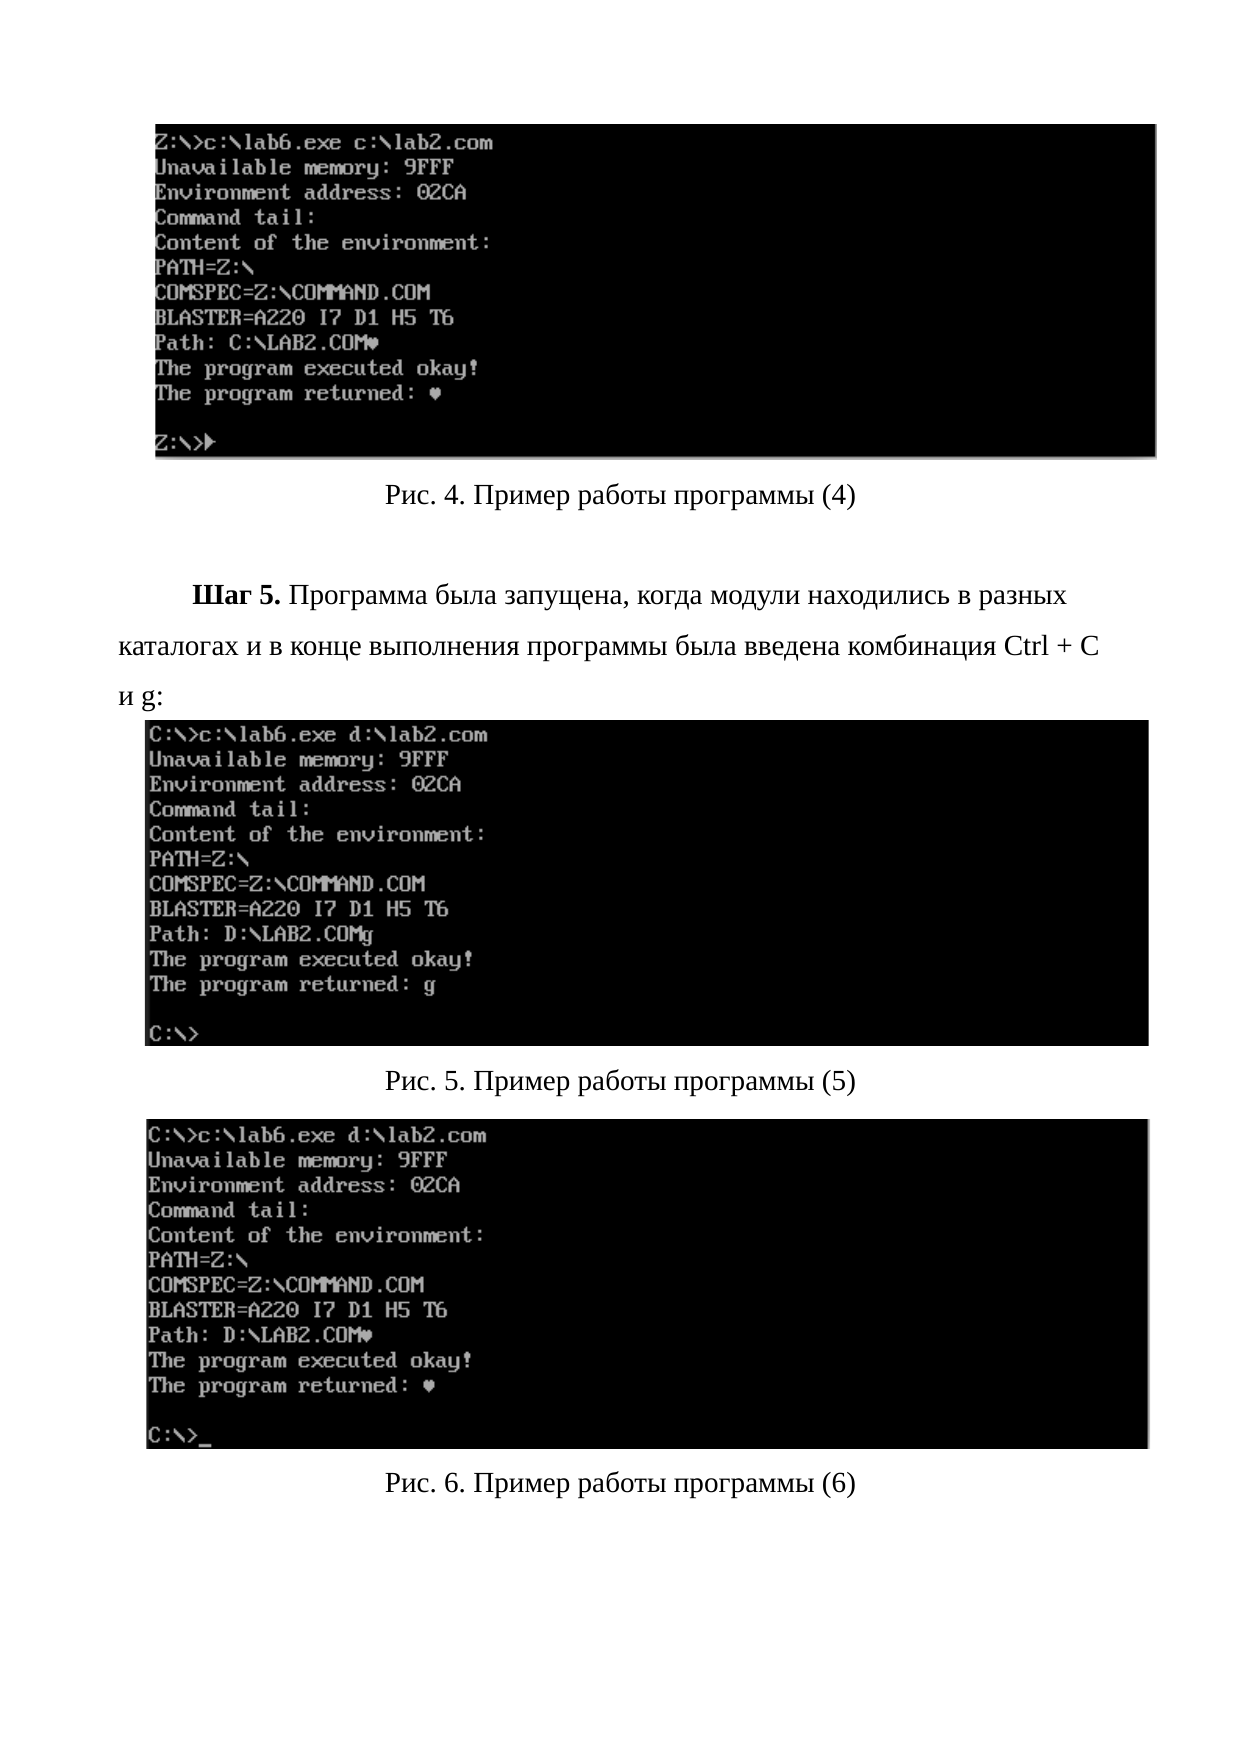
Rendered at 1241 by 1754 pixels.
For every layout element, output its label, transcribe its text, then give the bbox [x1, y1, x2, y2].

text Рис. 5. Пример работы программы (5) [118, 728, 1122, 1096]
picture [146, 1119, 1151, 1449]
picture [155, 124, 1157, 460]
picture [144, 720, 1149, 1046]
text Шаг 5. Программа была запущена, когда модули находились в разных каталогах и в конце выполнения программы была введена комбинация Ctrl + C и g: [118, 577, 1122, 712]
text Рис. 4. Пример работы программы (4) [118, 118, 1122, 510]
text Рис. 6. Пример работы программы (6) [118, 1113, 1122, 1499]
